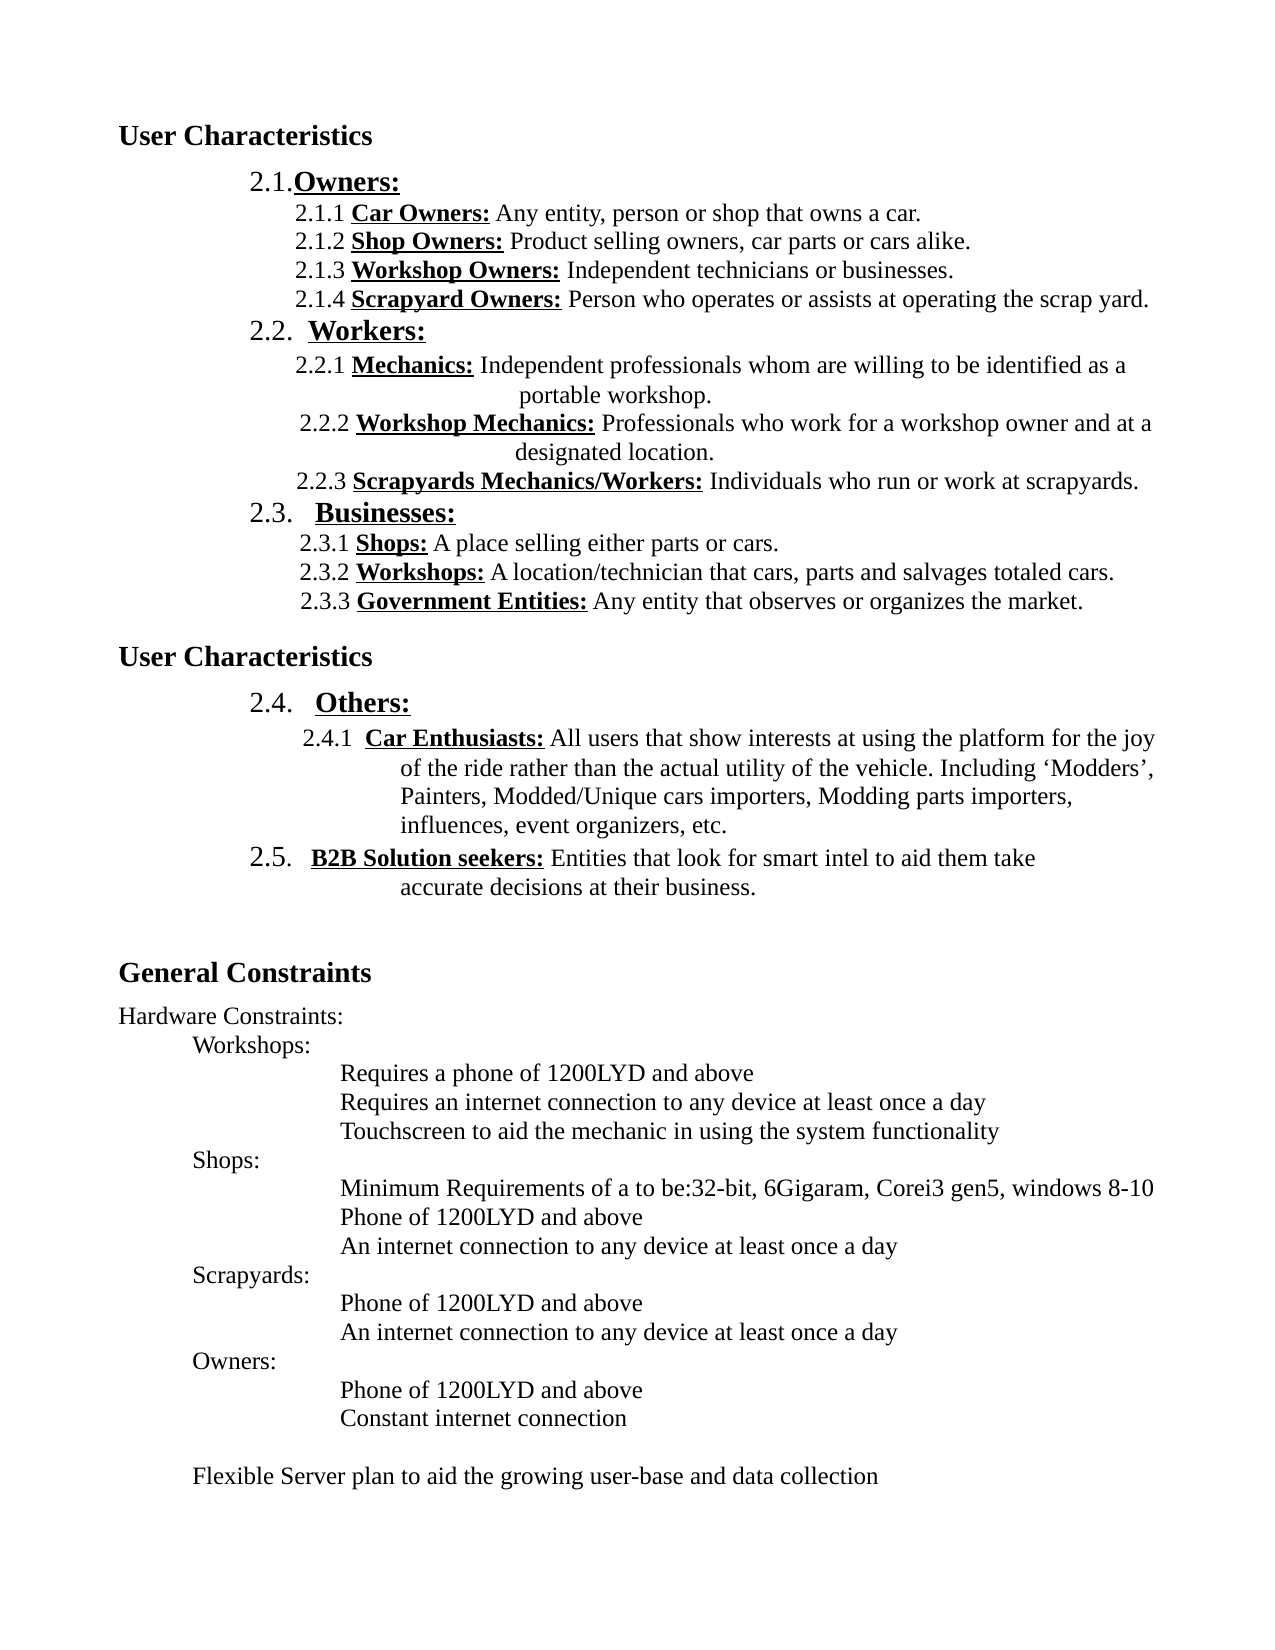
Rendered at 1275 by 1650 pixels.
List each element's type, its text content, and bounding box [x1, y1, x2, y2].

text 2.2. Workers: [249, 313, 1157, 346]
text 2.3. Businesses: [249, 495, 1157, 528]
text Shops: [118, 1145, 1157, 1173]
text Workshops: [118, 1030, 1157, 1058]
subtitle General Constraints [118, 955, 1157, 988]
text Hardware Constraints: [118, 1001, 1157, 1030]
text Phone of 1200LYD and above [118, 1288, 1157, 1317]
text 2.1. Owners: [249, 164, 1157, 198]
text Flexible Server plan to aid the growing user-base and data collection [118, 1461, 1157, 1490]
text An internet connection to any device at least once a day [118, 1231, 1157, 1260]
subtitle User Characteristics [118, 639, 1157, 673]
text 2.1.4 Scrapyard Owners: Person who operates or assists at operating the scrap yard. [231, 284, 1157, 313]
text 2.1.3 Workshop Owners: Independent technicians or businesses. [231, 255, 1157, 284]
text Requires a phone of 1200LYD and above [118, 1058, 1157, 1087]
text 2.1.1 Car Owners: Any entity, person or shop that owns a car. [231, 198, 1157, 226]
text 2.2.3 Scrapyards Mechanics/Workers: Individuals who run or work at scrapyards. [296, 466, 1157, 495]
text Phone of 1200LYD and above [118, 1375, 1157, 1403]
text Constant internet connection [118, 1403, 1157, 1432]
text 2.5. B2B Solution seekers: Entities that look for smart intel to aid them take accurate decisions at their business. [249, 839, 1157, 901]
text 2.3.2 Workshops: A location/technician that cars, parts and salvages totaled cars. [249, 557, 1157, 586]
text Owners: [118, 1346, 1157, 1375]
text Scrapyards: [118, 1260, 1157, 1288]
text 2.4.1 Car Enthusiasts: All users that show interests at using the platform for the joy of the ride rather than the actual utility of the vehicle. Including ‘Modders’, Painters, Modded/Unique cars importers, Modding parts importers, influences, event organizers, etc. [249, 719, 1157, 839]
text 2.3.3 Government Entities: Any entity that observes or organizes the market. [118, 586, 1157, 614]
text Phone of 1200LYD and above [118, 1202, 1157, 1231]
text 2.4. Others: [249, 686, 1157, 719]
text Touchscreen to aid the mechanic in using the system functionality [118, 1116, 1157, 1145]
text 2.2.1 Mechanics: Independent professionals whom are willing to be identified as a portable workshop. [249, 346, 1157, 408]
text Minimum Requirements of a to be:32-bit, 6Gigaram, Corei3 gen5, windows 8-10 [118, 1173, 1157, 1202]
text An internet connection to any device at least once a day [118, 1317, 1157, 1346]
text 2.1.2 Shop Owners: Product selling owners, car parts or cars alike. [231, 226, 1157, 255]
text 2.3.1 Shops: A place selling either parts or cars. [249, 528, 1157, 557]
subtitle User Characteristics [118, 118, 1157, 152]
text Requires an internet connection to any device at least once a day [118, 1087, 1157, 1116]
text 2.2.2 Workshop Mechanics: Professionals who work for a workshop owner and at a designated location. [249, 408, 1157, 466]
